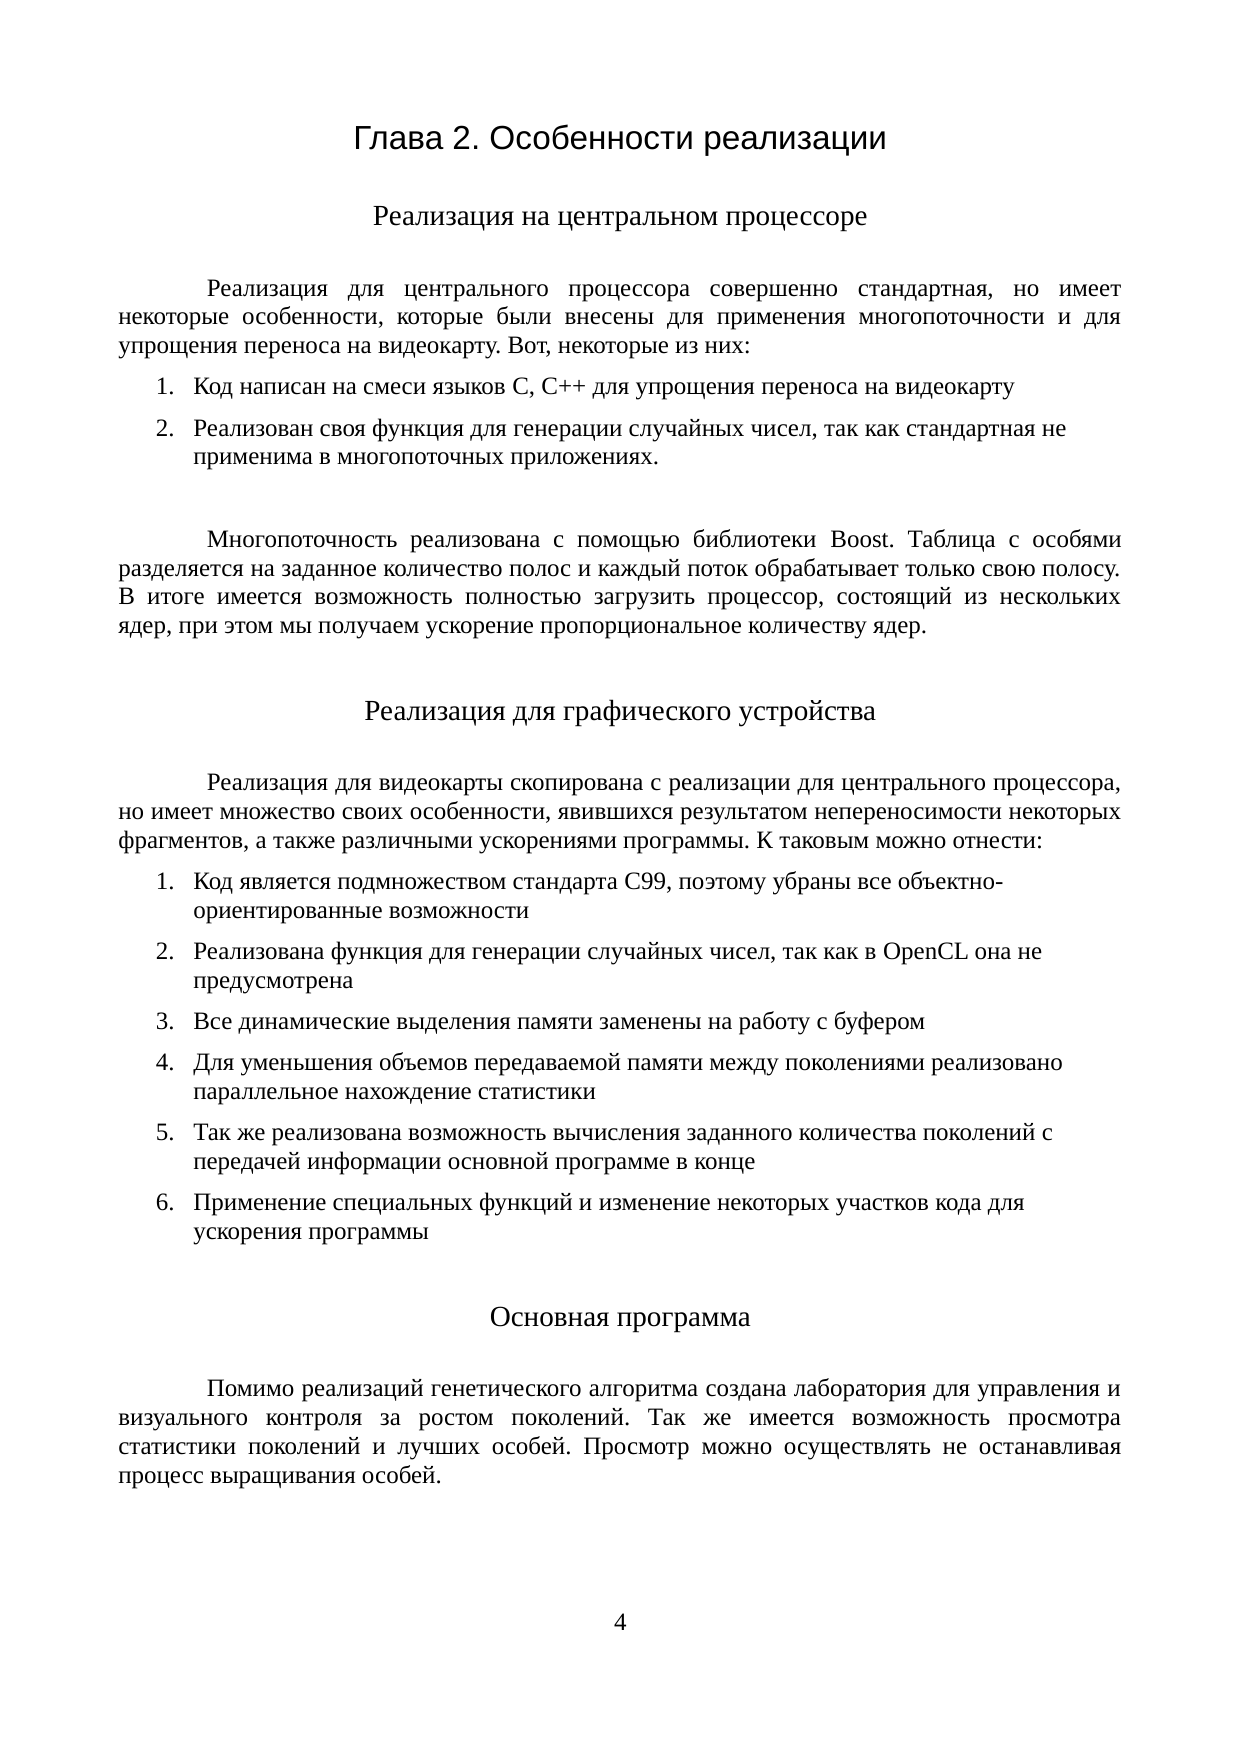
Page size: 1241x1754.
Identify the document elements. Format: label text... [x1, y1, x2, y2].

list Реализован своя функция для генерации случайных чисел, так как стандартная не применима в многопоточных приложениях. [156, 413, 1122, 470]
subtitle Реализация для графического устройства [118, 693, 1122, 726]
text Реализация для видеокарты скопирована с реализации для центрального процессора, но имеет множество своих особенности, явившихся результатом непереносимости некоторых фрагментов, а также различными ускорениями программы. К таковым можно отнести: [118, 767, 1122, 854]
text Помимо реализаций генетического алгоритма создана лаборатория для управления и визуального контроля за ростом поколений. Так же имеется возможность просмотра статистики поколений и лучших особей. Просмотр можно осуществлять не останавливая процесс выращивания особей. [118, 1373, 1122, 1488]
list Для уменьшения объемов передаваемой памяти между поколениями реализовано параллельное нахождение статистики [156, 1047, 1122, 1105]
subtitle Глава 2. Особенности реализации [118, 118, 1122, 157]
list Код написан на смеси языков C, C++ для упрощения переноса на видеокарту [156, 371, 1122, 400]
list Применение специальных функций и изменение некоторых участков кода для ускорения программы [156, 1187, 1122, 1245]
subtitle Основная программа [118, 1299, 1122, 1332]
list Все динамические выделения памяти заменены на работу с буфером [156, 1006, 1122, 1035]
text Многопоточность реализована с помощью библиотеки Boost. Таблица с особями разделяется на заданное количество полос и каждый поток обрабатывает только свою полосу. В итоге имеется возможность полностью загрузить процессор, состоящий из нескольких ядер, при этом мы получаем ускорение пропорциональное количеству ядер. [118, 524, 1122, 639]
text Реализация для центрального процессора совершенно стандартная, но имеет некоторые особенности, которые были внесены для применения многопоточности и для упрощения переноса на видеокарту. Вот, некоторые из них: [118, 273, 1122, 359]
list Код является подмножеством стандарта C99, поэтому убраны все объектно-ориентированные возможности [156, 866, 1122, 924]
list Так же реализована возможность вычисления заданного количества поколений с передачей информации основной программе в конце [156, 1117, 1122, 1175]
subtitle Реализация на центральном процессоре [118, 198, 1122, 231]
list Реализована функция для генерации случайных чисел, так как в OpenCL она не предусмотрена [156, 936, 1122, 994]
